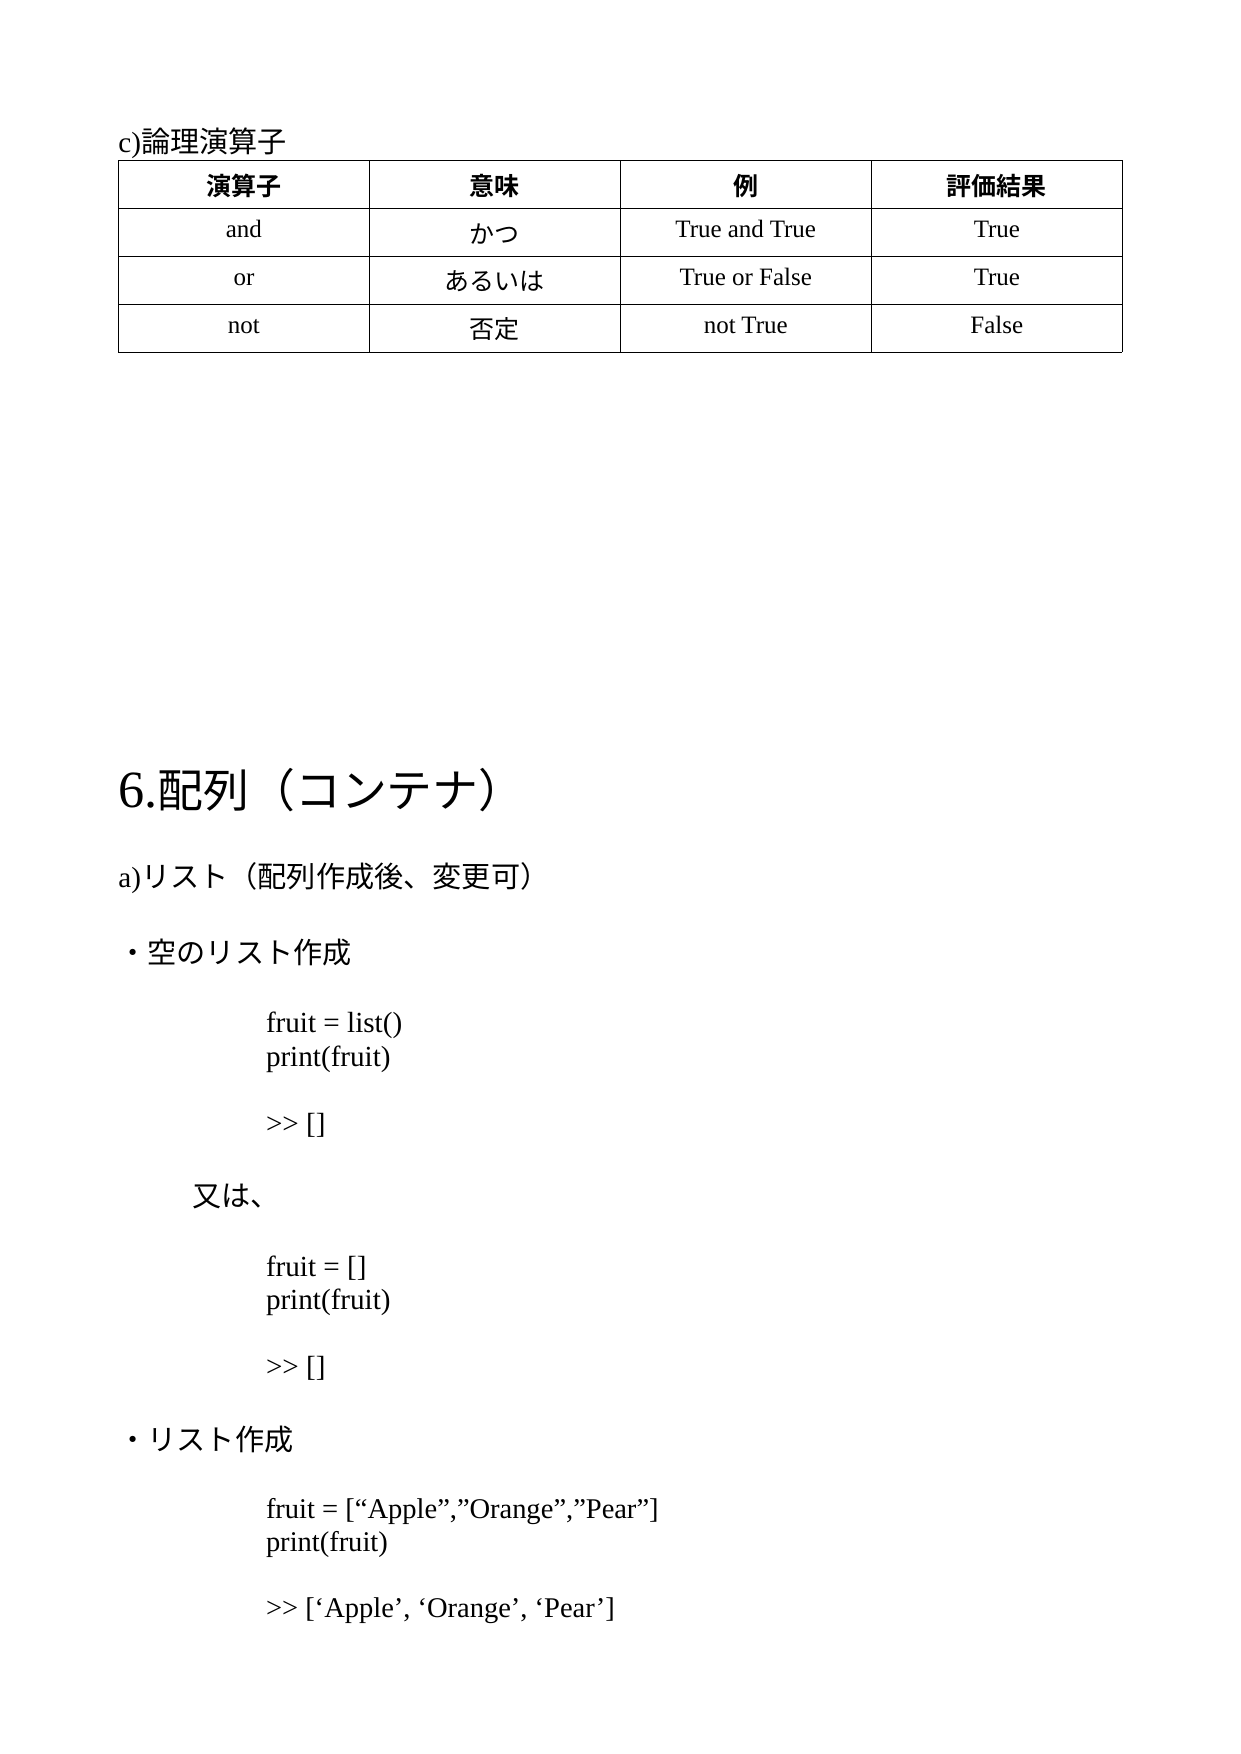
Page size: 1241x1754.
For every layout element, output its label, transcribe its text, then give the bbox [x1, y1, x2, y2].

table_cell True or False [621, 257, 871, 304]
text c)論理演算子 [118, 118, 1122, 160]
table_cell or [119, 257, 369, 304]
table_cell True [872, 209, 1122, 256]
table_header 意味 [370, 161, 620, 208]
table_cell and [119, 209, 369, 256]
table_cell not True [621, 305, 871, 352]
table_cell not [119, 305, 369, 352]
text a)リスト（配列作成後、変更可） [118, 853, 1122, 896]
text ・空のリスト作成 [118, 929, 1122, 972]
table_cell 否定 [370, 305, 620, 352]
table_header 評価結果 [872, 161, 1122, 208]
table_cell True and True [621, 209, 871, 256]
text fruit = list() [118, 1005, 1122, 1039]
text >> [] [118, 1349, 1122, 1383]
table_cell あるいは [370, 257, 620, 304]
text fruit = [“Apple”,”Orange”,”Pear”] [118, 1492, 1122, 1524]
text print(fruit) [118, 1282, 1122, 1316]
text 又は、 [118, 1173, 1122, 1215]
text ・リスト作成 [118, 1416, 1122, 1459]
text fruit = [] [118, 1249, 1122, 1282]
table_header 演算子 [119, 161, 369, 208]
table_header 例 [621, 161, 871, 208]
table_cell False [872, 305, 1122, 352]
table_cell かつ [370, 209, 620, 256]
text 6.配列（コンテナ） [118, 754, 1122, 821]
table_cell True [872, 257, 1122, 304]
text print(fruit) [118, 1524, 1122, 1557]
text print(fruit) [118, 1039, 1122, 1072]
text >> [] [118, 1106, 1122, 1139]
text >> [‘Apple’, ‘Orange’, ‘Pear’] [118, 1590, 1122, 1623]
